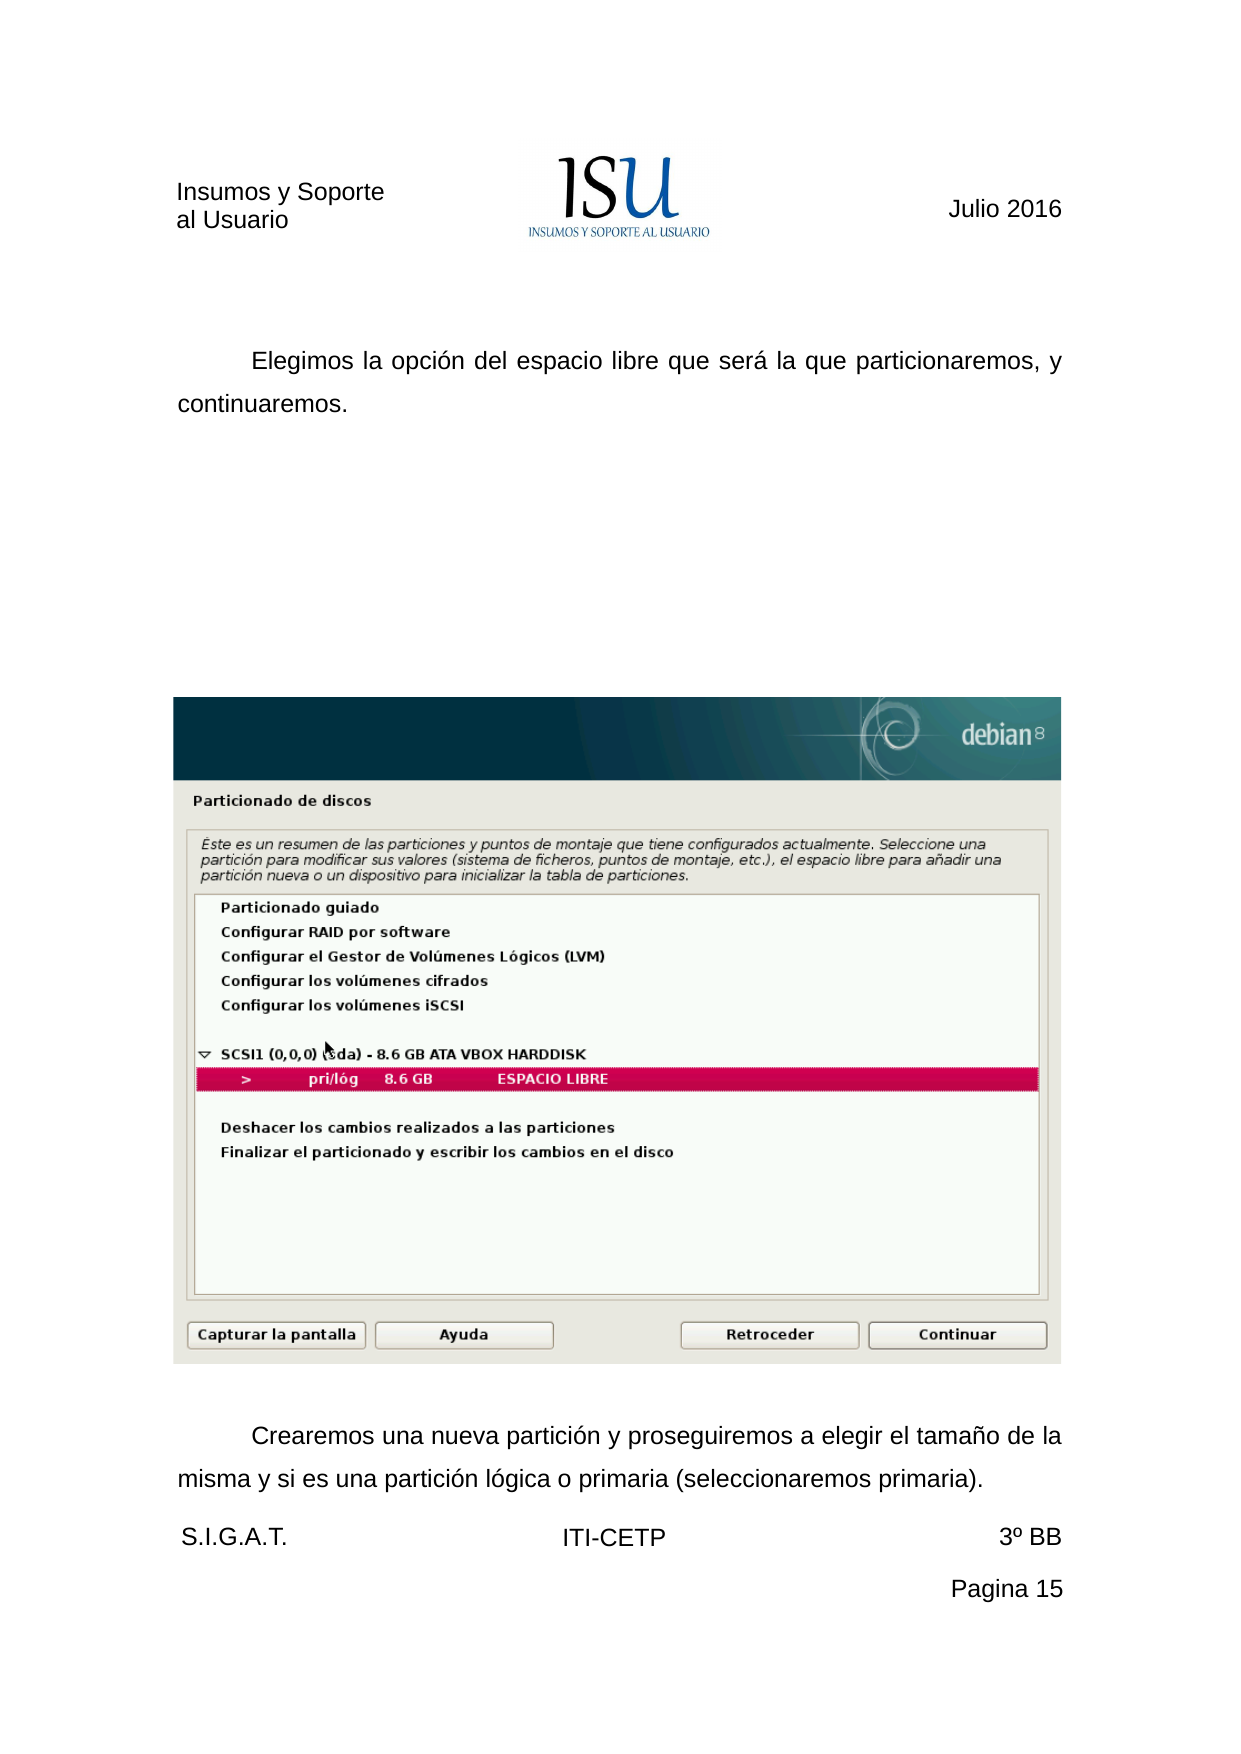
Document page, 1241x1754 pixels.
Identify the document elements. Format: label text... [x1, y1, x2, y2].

picture [173, 697, 1062, 1364]
picture [517, 138, 723, 252]
text Elegimos la opción del espacio libre que será la que particionaremos, y continuaremos. [177, 346, 1063, 418]
text Crearemos una nueva partición y proseguiremos a elegir el tamaño de la misma y si es una partición lógica o primaria (seleccionaremos primaria). [177, 1421, 1063, 1493]
